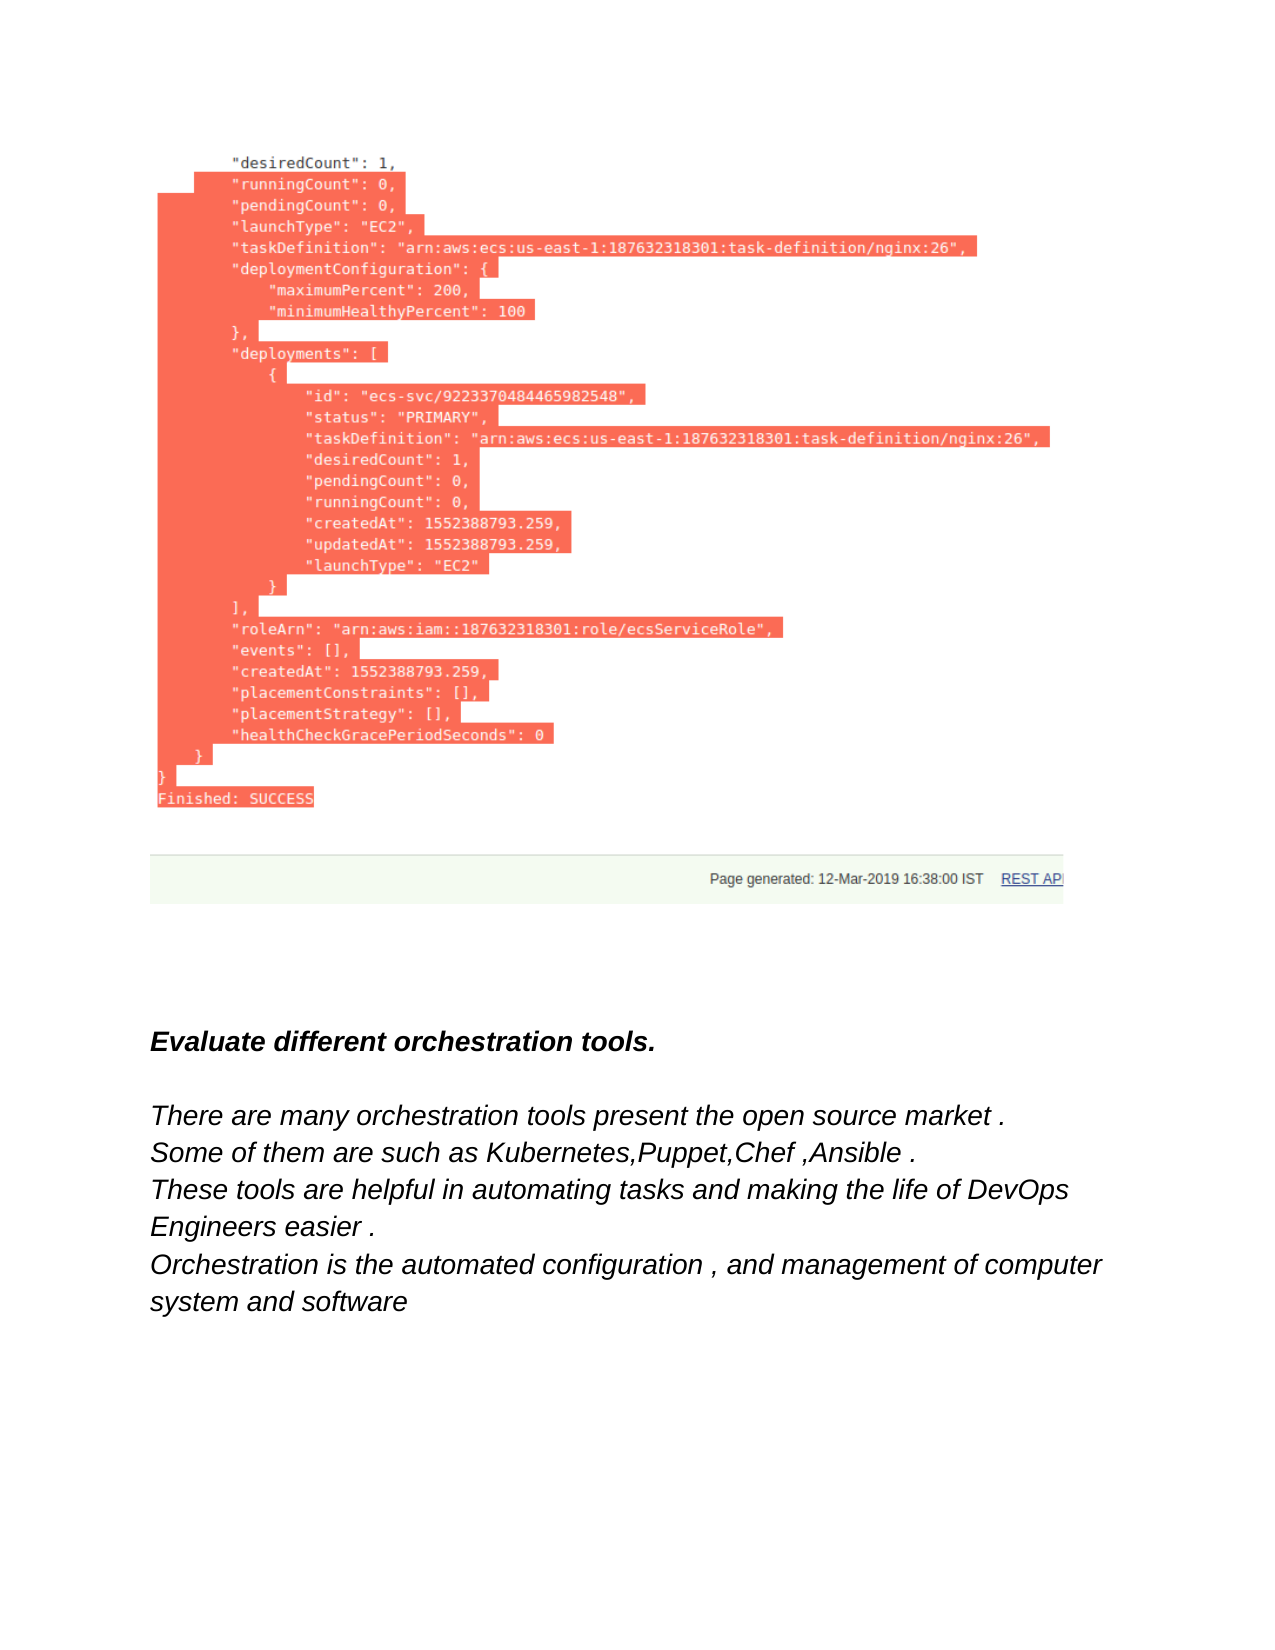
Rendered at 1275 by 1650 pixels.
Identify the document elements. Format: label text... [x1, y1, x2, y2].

text Some of them are such as Kubernetes,Puppet,Chef ,Ansible . [150, 1136, 1125, 1168]
text These tools are helpful in automating tasks and making the life of DevOps Engineers easier . [150, 1173, 1125, 1243]
text Orchestration is the automated configuration , and management of computer system and software [150, 1248, 1125, 1317]
picture [150, 150, 1064, 904]
text Evaluate different orchestration tools. [150, 1024, 1125, 1057]
text There are many orchestration tools present the open source market . [150, 1099, 1125, 1131]
